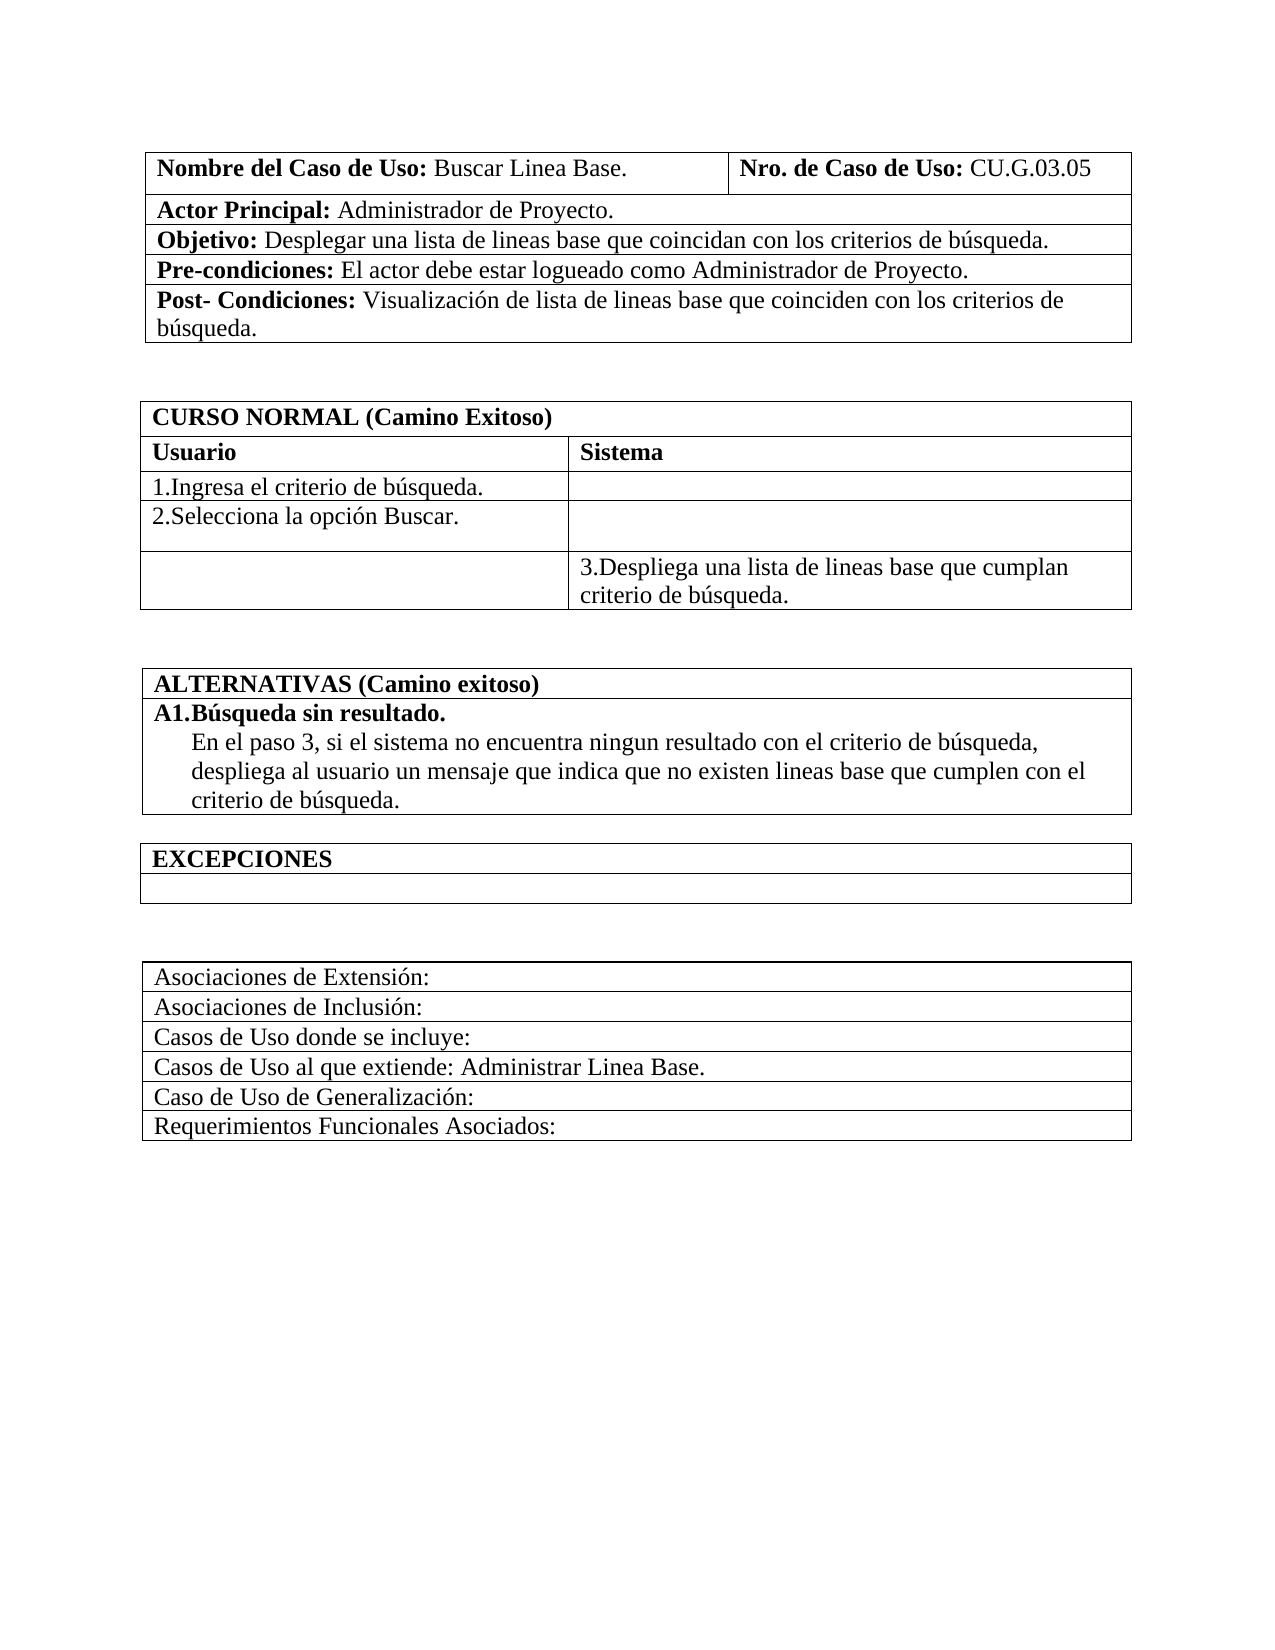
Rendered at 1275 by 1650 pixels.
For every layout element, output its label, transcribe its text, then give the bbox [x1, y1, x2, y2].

table_cell [569, 501, 1131, 551]
table_cell Pre-condiciones: El actor debe estar logueado como Administrador de Proyecto. [146, 255, 1131, 284]
table_cell Sistema [569, 437, 1131, 471]
table_cell Actor Principal: Administrador de Proyecto. [146, 195, 1131, 224]
table_header EXCEPCIONES [141, 844, 1131, 873]
table_cell Objetivo: Desplegar una lista de lineas base que coincidan con los criterios de búsqueda. [146, 225, 1131, 254]
table_cell Usuario [141, 437, 568, 471]
table_cell [569, 472, 1131, 500]
table_header CURSO NORMAL (Camino Exitoso) [141, 402, 1131, 436]
table_header Nombre del Caso de Uso: Buscar Linea Base. [146, 153, 728, 194]
table_cell Post- Condiciones: Visualización de lista de lineas base que coinciden con los criterios de búsqueda. [146, 285, 1131, 342]
table_cell Casos de Uso al que extiende: Administrar Linea Base. [143, 1052, 1131, 1081]
table_cell Casos de Uso donde se incluye: [143, 1022, 1131, 1051]
table_cell 3.Despliega una lista de lineas base que cumplan criterio de búsqueda. [569, 552, 1131, 609]
table_cell 1.Ingresa el criterio de búsqueda. [141, 472, 568, 500]
table_header Asociaciones de Extensión: [143, 963, 1131, 991]
table_cell Búsqueda sin resultado. En el paso 3, si el sistema no encuentra ningun resultado con el criterio de búsqueda, despliega al usuario un mensaje que indica que no existen lineas base que cumplen con el criterio de búsqueda. [143, 699, 1131, 813]
table_cell [141, 874, 1131, 903]
table_header Nro. de Caso de Uso: CU.G.03.05 [729, 153, 1131, 194]
table_cell Asociaciones de Inclusión: [143, 992, 1131, 1021]
table_cell 2.Selecciona la opción Buscar. [141, 501, 568, 551]
table_header ALTERNATIVAS (Camino exitoso) [143, 669, 1131, 697]
table_cell Requerimientos Funcionales Asociados: [143, 1111, 1131, 1140]
table_cell Caso de Uso de Generalización: [143, 1082, 1131, 1110]
table_cell [141, 552, 568, 609]
